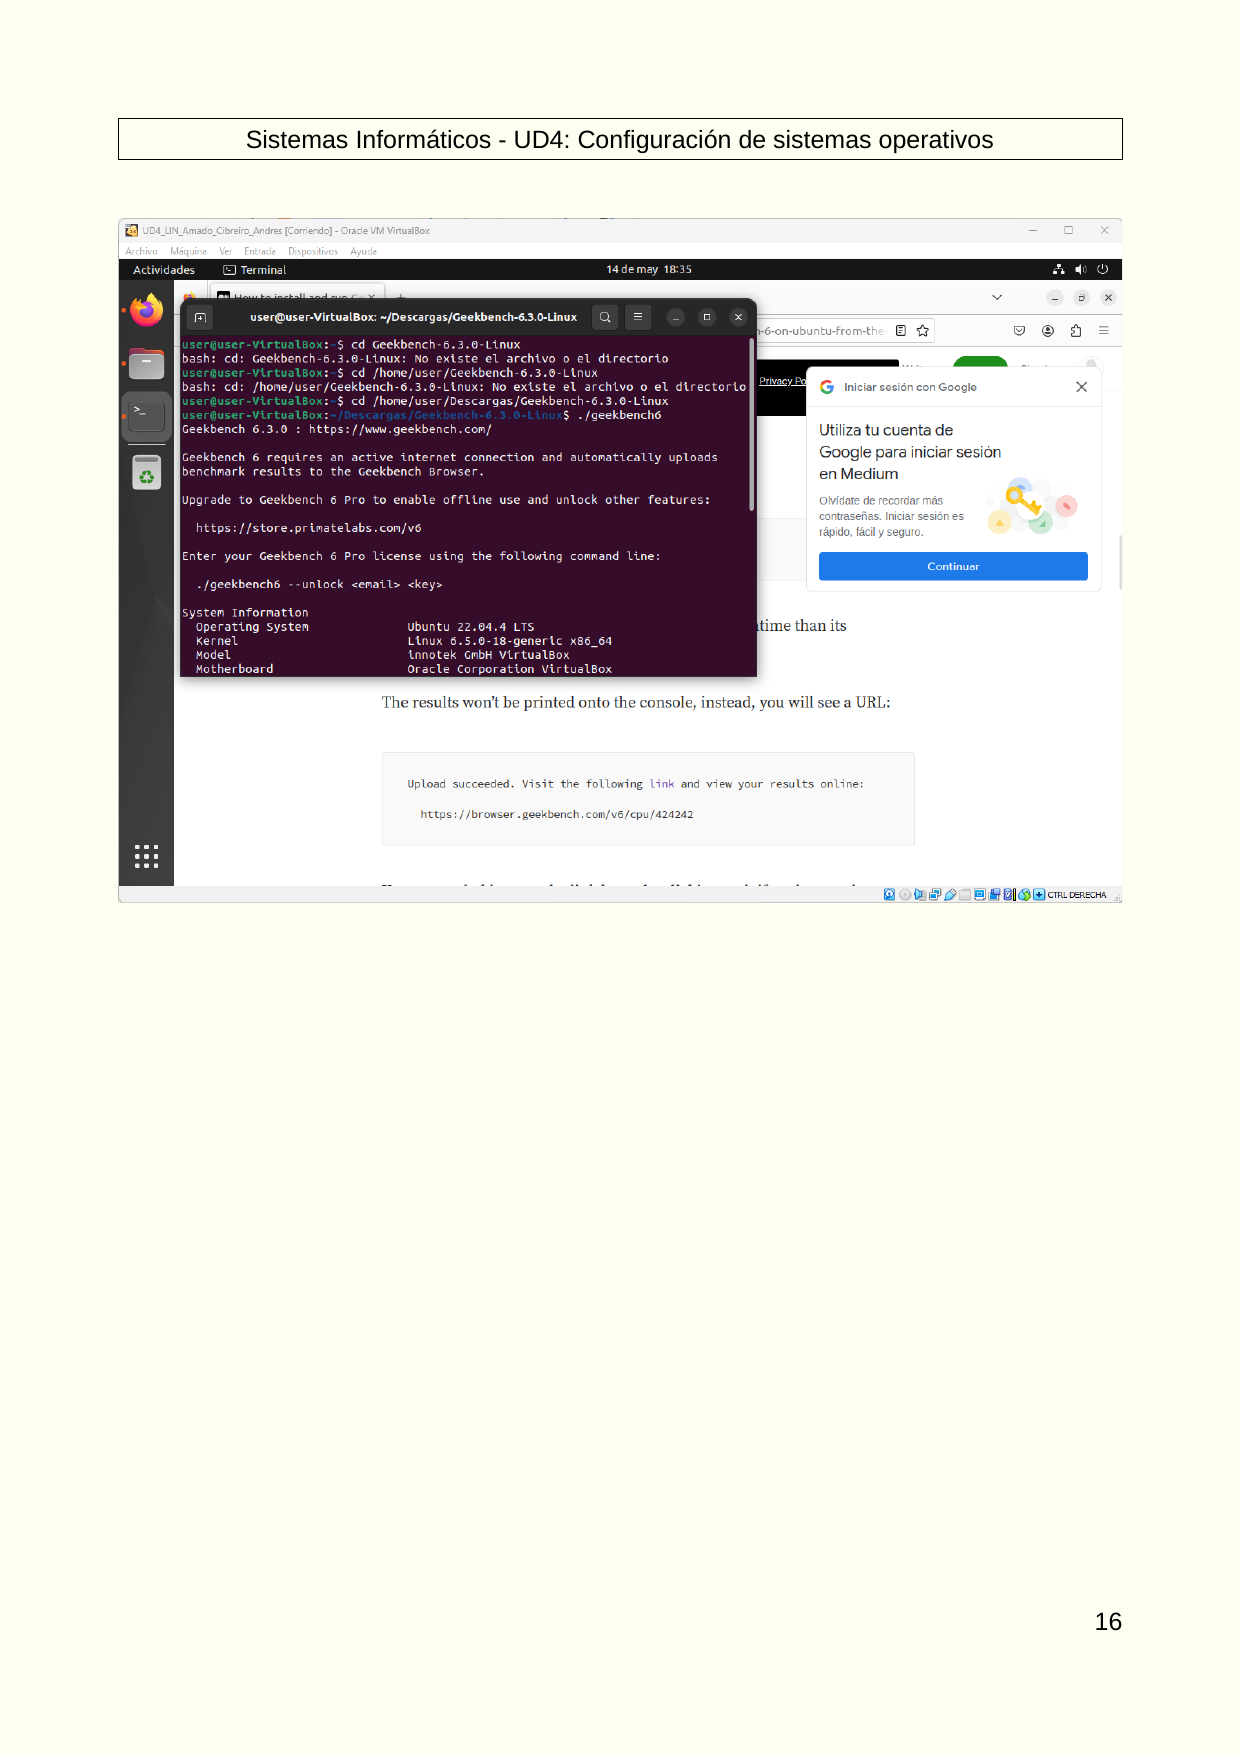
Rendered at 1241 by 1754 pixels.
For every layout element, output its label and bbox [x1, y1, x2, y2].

picture [118, 218, 1123, 903]
